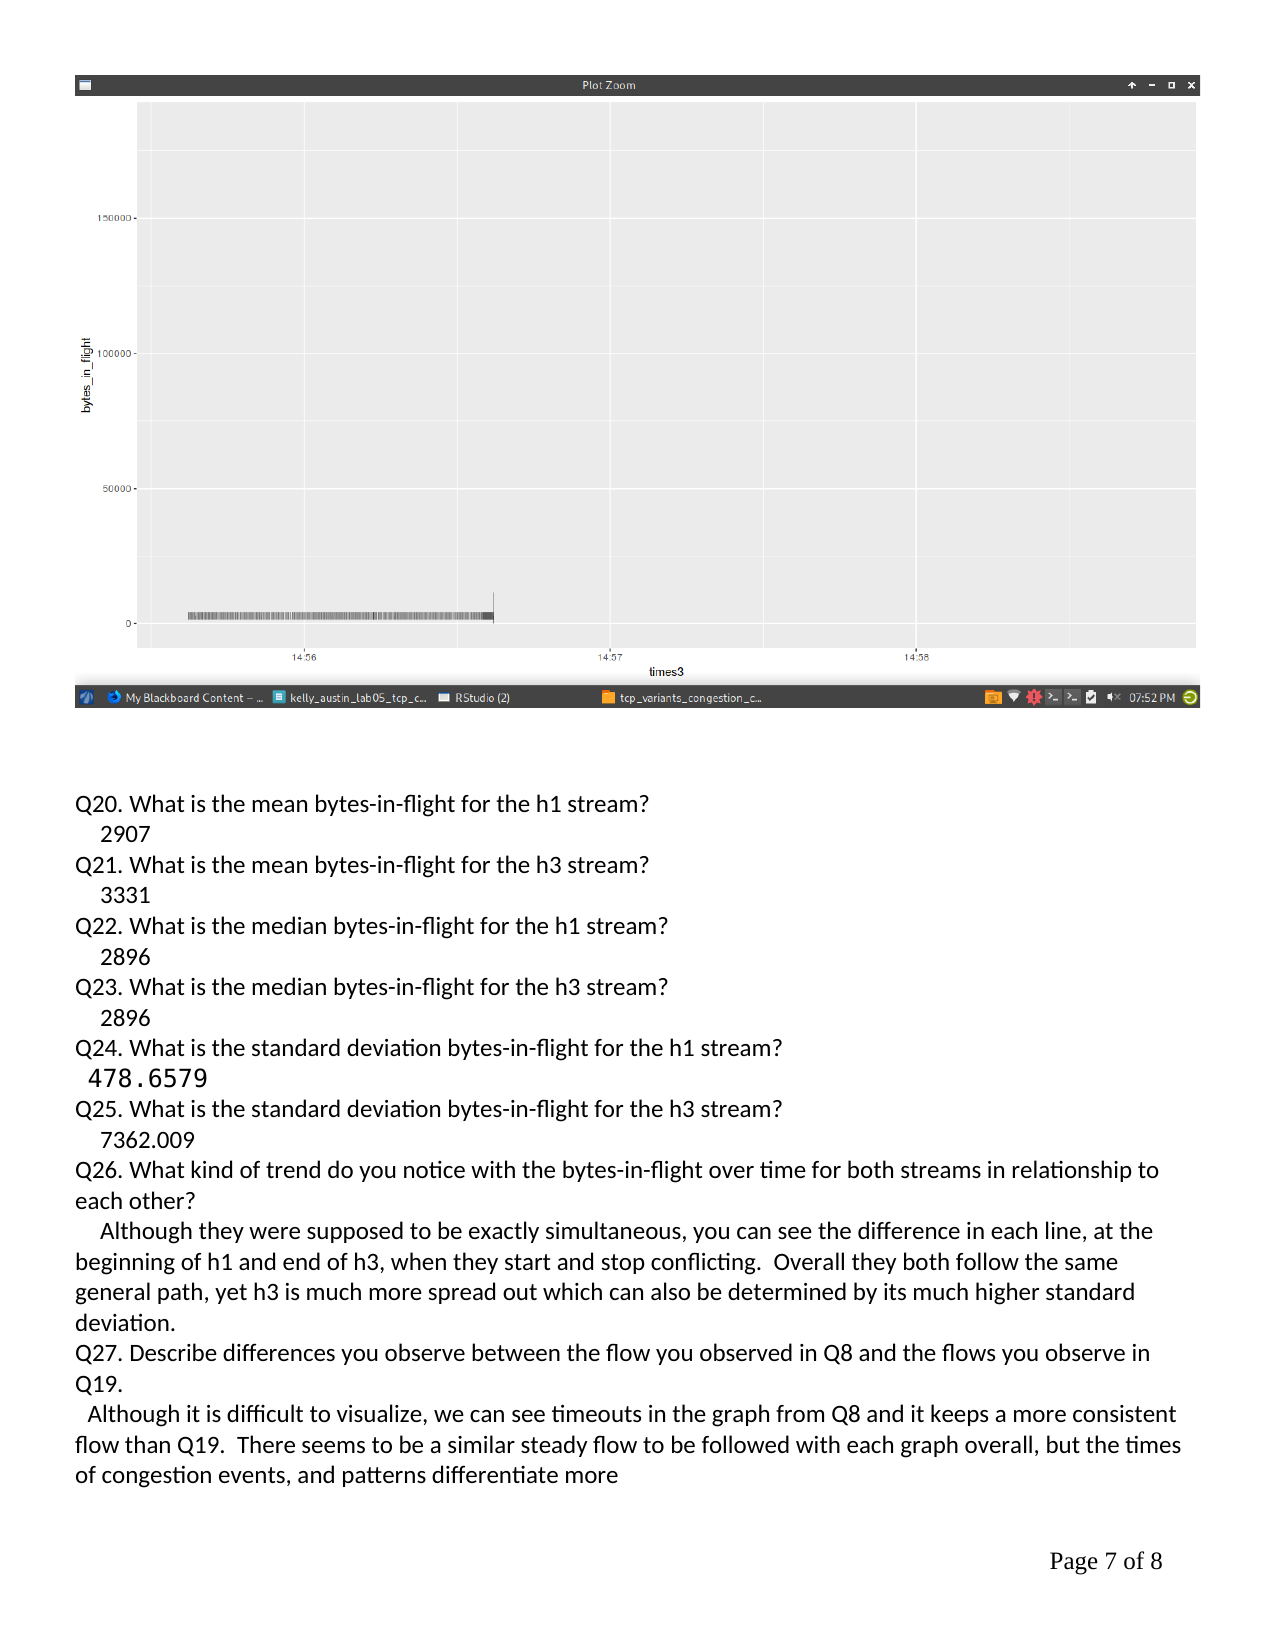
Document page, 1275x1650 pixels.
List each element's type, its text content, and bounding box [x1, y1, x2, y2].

text Q26. What kind of trend do you notice with the bytes-in-flight over time for both streams in relationship to each other? [75, 1154, 1200, 1215]
text 2896 [75, 1002, 1200, 1032]
picture [75, 75, 1200, 708]
text Q21. What is the mean bytes-in-flight for the h3 stream? [75, 849, 1200, 879]
text 7362.009 [75, 1124, 1200, 1154]
text 2907 [75, 818, 1200, 849]
text 3331 [75, 879, 1200, 910]
subtitle Q20. What is the mean bytes-in-flight for the h1 stream? [75, 788, 1200, 818]
text Although they were supposed to be exactly simultaneous, you can see the difference in each line, at the beginning of h1 and end of h3, when they start and stop conflicting. Overall they both follow the same general path, yet h3 is much more spread out which can also be determined by its much higher standard deviation. [75, 1215, 1200, 1337]
text 2896 [75, 941, 1200, 971]
text Q24. What is the standard deviation bytes-in-flight for the h1 stream? [75, 1032, 1200, 1063]
text Q23. What is the median bytes-in-flight for the h3 stream? [75, 971, 1200, 1002]
text Q25. What is the standard deviation bytes-in-flight for the h3 stream? [75, 1093, 1200, 1124]
text Q27. Describe differences you observe between the flow you observed in Q8 and the flows you observe in Q19. [75, 1337, 1200, 1398]
text 478.6579 [75, 1063, 1200, 1093]
text Although it is difficult to visualize, we can see timeouts in the graph from Q8 and it keeps a more consistent flow than Q19. There seems to be a similar steady flow to be followed with each graph overall, but the times of congestion events, and patterns differentiate more [75, 1398, 1200, 1490]
text Q22. What is the median bytes-in-flight for the h1 stream? [75, 910, 1200, 941]
